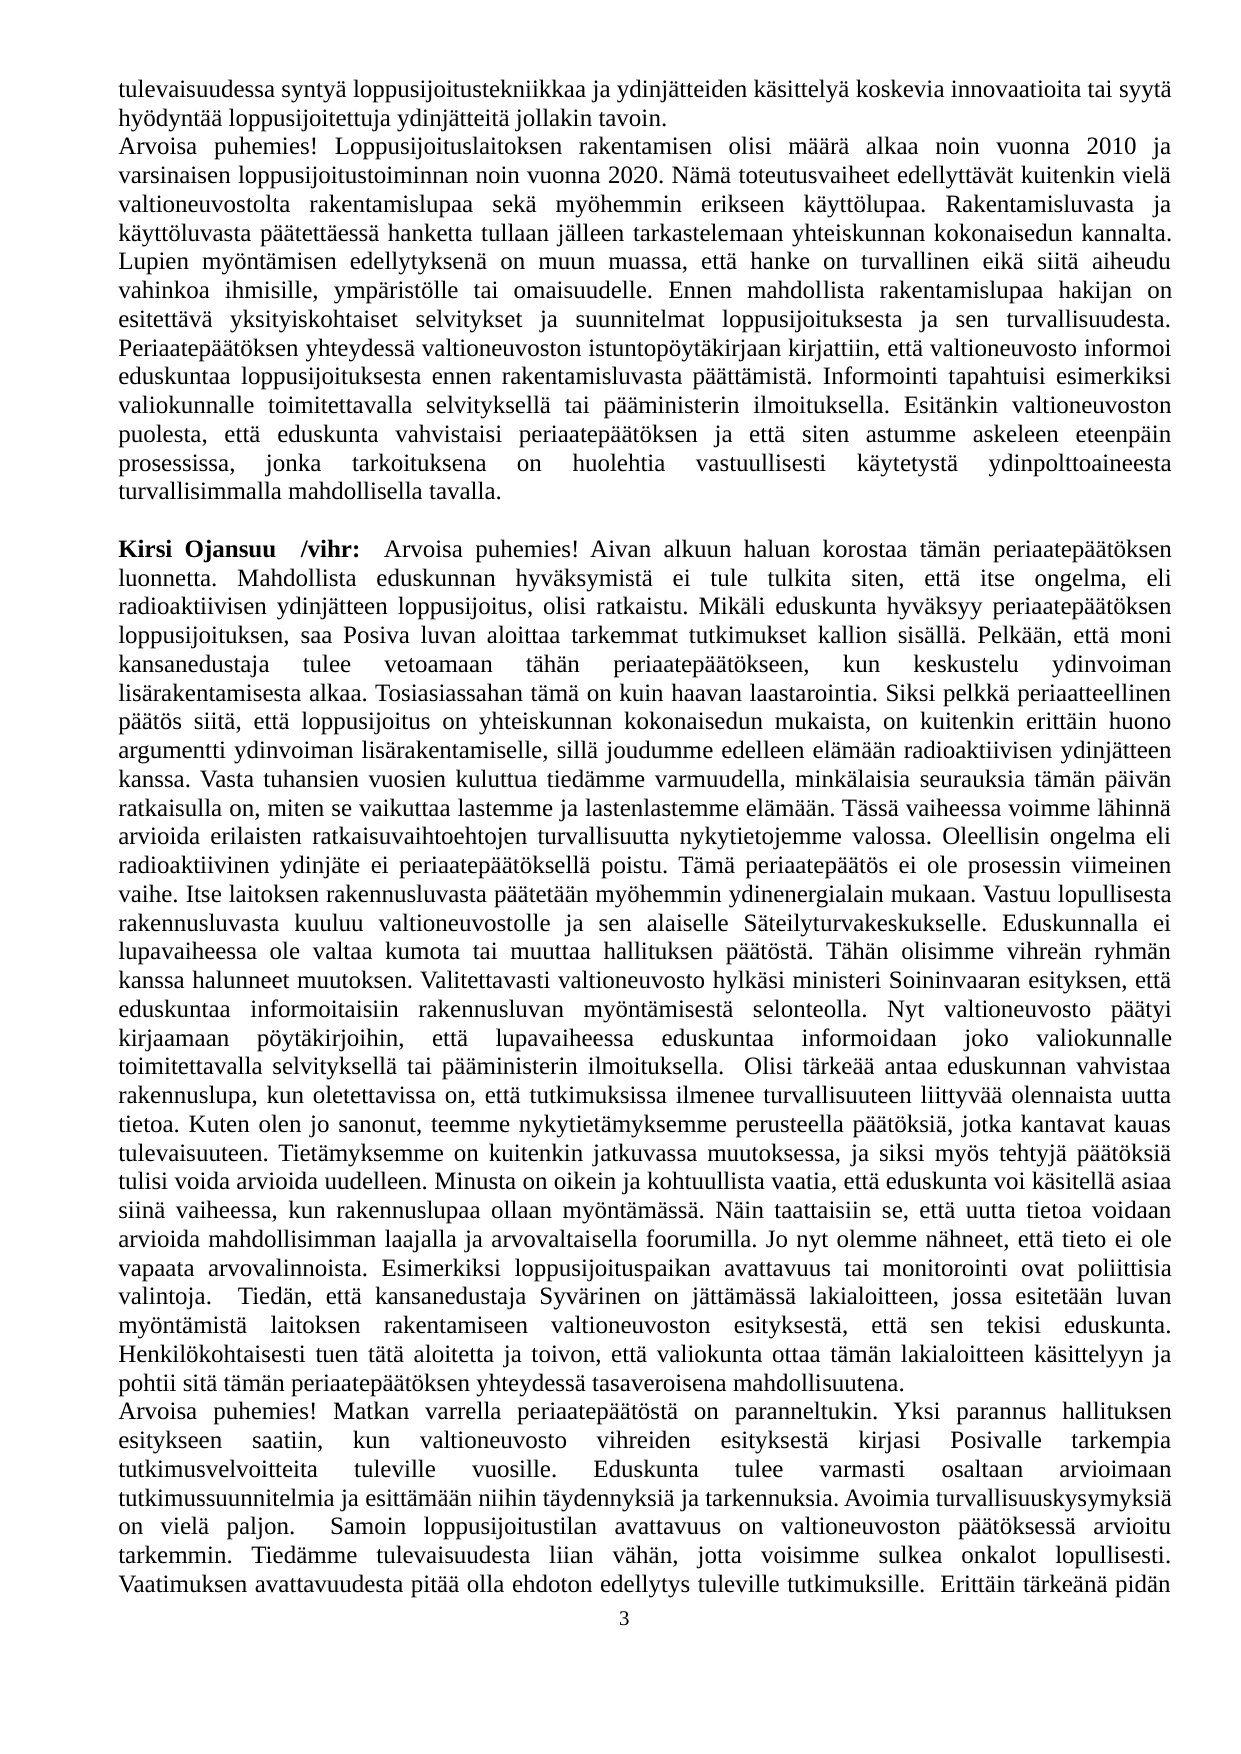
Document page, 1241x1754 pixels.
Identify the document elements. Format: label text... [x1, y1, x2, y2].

text tulevaisuudessa syntyä loppusijoitustekniikkaa ja ydinjätteiden käsittelyä koskevia innovaatioita tai syytä hyödyntää loppusijoitettuja ydinjätteitä jollakin tavoin. [118, 74, 1172, 131]
text Kirsi Ojansuu /vihr: Arvoisa puhemies! Aivan alkuun haluan korostaa tämän periaatepäätöksen luonnetta. Mahdollista eduskunnan hyväksymistä ei tule tulkita siten, että itse ongelma, eli radioaktiivisen ydinjätteen loppusijoitus, olisi ratkaistu. Mikäli eduskunta hyväksyy periaatepäätöksen loppusijoituksen, saa Posiva luvan aloittaa tarkemmat tutkimukset kallion sisällä. Pelkään, että moni kansanedustaja tulee vetoamaan tähän periaatepäätökseen, kun keskustelu ydinvoiman lisärakentamisesta alkaa. Tosiasiassahan tämä on kuin haavan laastarointia. Siksi pelkkä periaatteellinen päätös siitä, että loppusijoitus on yhteiskunnan kokonaisedun mukaista, on kuitenkin erittäin huono argumentti ydinvoiman lisärakentami­selle, sillä joudumme edelleen elämään radioaktiivisen ydinjätteen kanssa. Vasta tuhansien vuosien kuluttua tiedämme varmuudella, minkälaisia seurauksia tämän päivän ratkaisulla on, miten se vaikuttaa lastemme ja lastenlastemme elämään. Tässä vaiheessa voimme lähinnä arvioida erilaisten ratkaisuvaihtoehtojen turvallisuutta nykytietojemme valossa. Oleellisin ongelma eli radioaktiivinen ydinjäte ei periaatepäätöksellä poistu. Tämä periaatepäätös ei ole prosessin viimeinen vaihe. Itse laitoksen rakennusluvasta päätetään myöhemmin ydinenergialain mukaan. Vastuu lopullisesta rakennusluvasta kuuluu valtioneuvostolle ja sen alaiselle Säteilyturvakeskukselle. Eduskunnalla ei lupavaiheessa ole valtaa kumota tai muuttaa hallituksen päätöstä. Tähän olisimme vihreän ryhmän kanssa halunneet muutoksen. Valitettavasti valtioneuvosto hylkäsi ministeri Soininvaaran esityksen, että eduskun­taa informoitaisiin rakennusluvan myöntämisestä selonteolla. Nyt valtioneuvosto päätyi kirjaamaan pöytäkirjoihin, että lupavaiheessa eduskuntaa informoi­daan joko valiokunnalle toimitettavalla selvityksellä tai pääministerin ilmoituksella. Olisi tärkeää antaa eduskunnan vahvistaa rakennuslupa, kun oletettavissa on, että tutkimuksissa ilmenee turvallisuuteen liittyvää olennaista uutta tietoa. Kuten olen jo sanonut, teemme nykytietämyksemme perusteella päätöksiä, jotka kantavat kauas tulevaisuuteen. Tietämyksemme on kuitenkin jatkuvassa muutoksessa, ja siksi myös tehtyjä päätöksiä tulisi voida arvioida uudelleen. Minusta on oikein ja kohtuullista vaatia, että eduskunta voi käsitellä asiaa siinä vaiheessa, kun rakennuslupaa ollaan myöntämässä. Näin taattaisiin se, että uutta tietoa voidaan arvioida mahdollisimman laajalla ja arvovaltai­sella foorumilla. Jo nyt olemme nähneet, että tieto ei ole vapaata arvovalinnoista. Esimerkiksi loppusijoitus­paikan avattavuus tai monitorointi ovat poliittisia valintoja. Tiedän, että kansanedustaja Syvärinen on jättämässä lakialoitteen, jossa esitetään luvan myöntämistä laitoksen rakentamiseen valtioneuvoston esityksestä, että sen tekisi eduskunta. Henkilökohtai­sesti tuen tätä aloitetta ja toivon, että valiokunta ottaa tämän lakialoitteen käsittelyyn ja pohtii sitä tämän periaatepäätöksen yhteydessä tasaveroisena mahdolli­suutena. [118, 534, 1172, 1396]
text Arvoisa puhemies! Matkan varrella periaatepäätöstä on paranneltukin. Yksi parannus hallituksen esitykseen saatiin, kun valtioneuvosto vihreiden esityksestä kirjasi Posivalle tarkempia tutkimusvelvoitteita tuleville vuosille. Eduskunta tulee varmasti osaltaan arvioimaan tutkimussuunnitelmia ja esittämään niihin täydennyksiä ja tarkennuksia. Avoimia turvallisuuskysymyksiä on vielä paljon. Samoin loppusijoitustilan avattavuus on valtioneuvoston päätöksessä arvioitu tarkemmin. Tiedämme tulevaisuudesta liian vähän, jotta voisimme sulkea onkalot lopullisesti. Vaatimuksen avattavuudesta pitää olla ehdoton edellytys tuleville tutkimuksille. Erittäin tärkeänä pidän [118, 1396, 1172, 1598]
text Arvoisa puhemies! Loppusijoituslaitoksen rakentamisen olisi määrä alkaa noin vuonna 2010 ja varsinaisen loppusijoitustoiminnan noin vuonna 2020. Nämä toteutusvaiheet edellyttävät kuitenkin vielä valtioneuvos­tolta rakentamislupaa sekä myöhemmin erikseen käyttölupaa. Rakentamisluvasta ja käyttöluvasta päätettäessä hanketta tullaan jälleen tarkastele­maan yhteiskunnan kokonaisedun kannalta. Lupien myöntämisen edellytyksenä on muun muassa, että hanke on turvallinen eikä siitä aiheudu vahinkoa ihmisille, ympäristölle tai omaisuudelle. Ennen mahdol­lista rakentamislupaa hakijan on esitettävä yksityiskohtaiset selvitykset ja suunnitelmat loppusijoituksesta ja sen turvallisuudesta. Periaatepäätöksen yhteydessä valtioneuvoston istuntopöytäkirjaan kirjattiin, että valtioneuvosto informoi eduskuntaa loppusijoituksesta ennen rakentamisluvasta päättämistä. Informointi tapahtuisi esimerkiksi valiokunnalle toimitettavalla selvityksellä tai pääministerin ilmoituksella. Esitänkin valtioneuvoston puolesta, että eduskunta vahvistaisi periaatepäätöksen ja että siten astumme askeleen eteenpäin prosessissa, jonka tarkoituksena on huolehtia vastuullisesti käytetystä ydinpolttoaineesta turvallisimmalla mahdollisella tavalla. [118, 131, 1172, 505]
